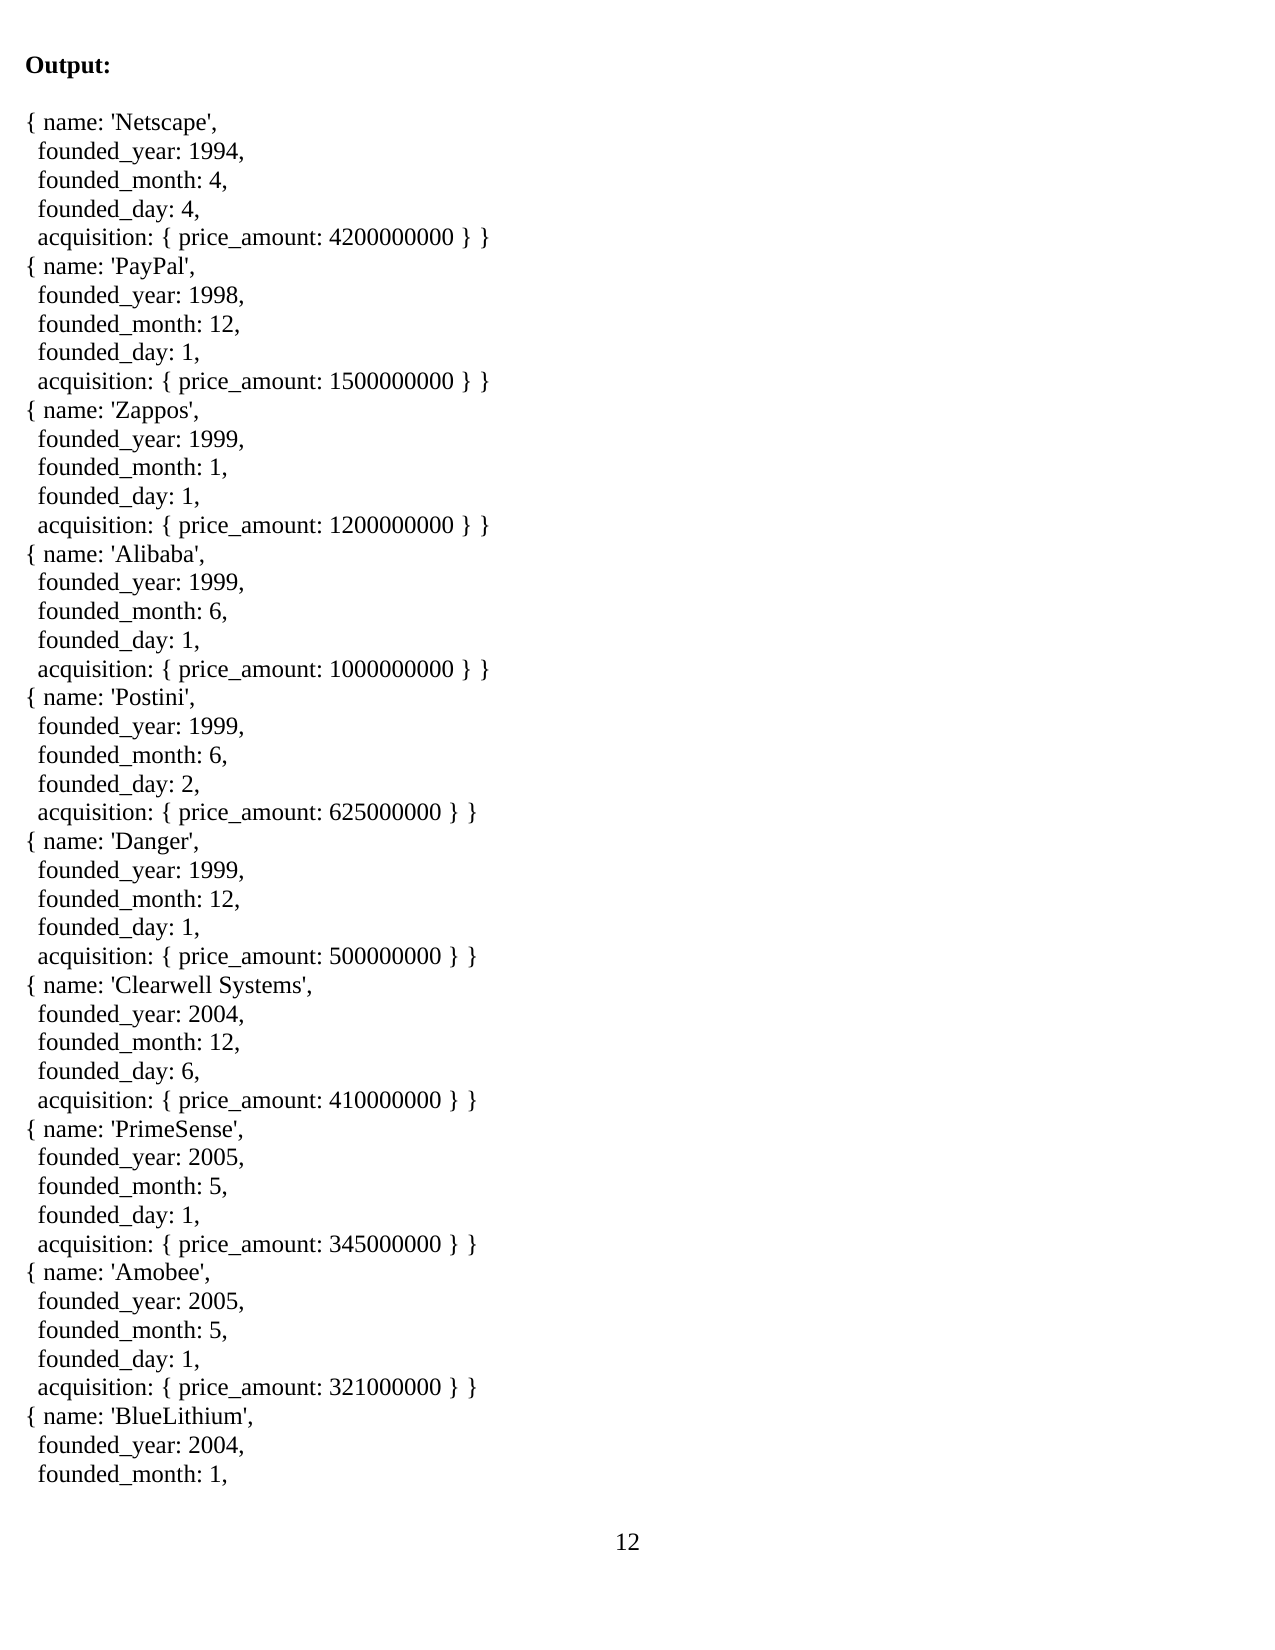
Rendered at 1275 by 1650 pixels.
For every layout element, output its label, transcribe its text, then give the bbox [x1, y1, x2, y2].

text founded_day: 1, [25, 625, 1230, 654]
text founded_month: 5, [25, 1315, 1230, 1344]
text founded_day: 1, [25, 1344, 1230, 1372]
text founded_day: 6, [25, 1056, 1230, 1085]
text acquisition: { price_amount: 1000000000 } } [25, 654, 1230, 682]
text { name: 'BlueLithium', [25, 1401, 1230, 1430]
text founded_year: 2004, [25, 1430, 1230, 1459]
text founded_day: 1, [25, 912, 1230, 941]
text founded_year: 1994, [25, 136, 1230, 165]
text Output: [25, 50, 1230, 79]
text acquisition: { price_amount: 1500000000 } } [25, 366, 1230, 395]
text { name: 'Danger', [25, 826, 1230, 855]
text { name: 'Alibaba', [25, 539, 1230, 567]
text founded_year: 2004, [25, 999, 1230, 1027]
text acquisition: { price_amount: 4200000000 } } [25, 222, 1230, 251]
text founded_month: 1, [25, 452, 1230, 481]
text founded_year: 1998, [25, 280, 1230, 309]
text founded_year: 1999, [25, 424, 1230, 452]
text founded_month: 1, [25, 1459, 1230, 1487]
text founded_month: 6, [25, 740, 1230, 769]
text { name: 'Clearwell Systems', [25, 970, 1230, 999]
text { name: 'Zappos', [25, 395, 1230, 424]
text founded_year: 1999, [25, 567, 1230, 596]
text acquisition: { price_amount: 500000000 } } [25, 941, 1230, 970]
text founded_month: 12, [25, 1027, 1230, 1056]
text founded_day: 1, [25, 337, 1230, 366]
text founded_month: 4, [25, 165, 1230, 194]
text acquisition: { price_amount: 1200000000 } } [25, 510, 1230, 539]
text { name: 'Netscape', [25, 107, 1230, 136]
text founded_year: 1999, [25, 711, 1230, 740]
text acquisition: { price_amount: 410000000 } } [25, 1085, 1230, 1114]
text founded_month: 12, [25, 309, 1230, 337]
text { name: 'PrimeSense', [25, 1114, 1230, 1142]
text { name: 'Postini', [25, 682, 1230, 711]
text founded_month: 6, [25, 596, 1230, 625]
text founded_day: 2, [25, 769, 1230, 797]
text founded_day: 1, [25, 1200, 1230, 1229]
text { name: 'Amobee', [25, 1257, 1230, 1286]
text founded_month: 12, [25, 884, 1230, 912]
text founded_day: 1, [25, 481, 1230, 510]
text founded_day: 4, [25, 194, 1230, 222]
text acquisition: { price_amount: 625000000 } } [25, 797, 1230, 826]
text founded_year: 2005, [25, 1286, 1230, 1315]
text founded_year: 1999, [25, 855, 1230, 884]
text acquisition: { price_amount: 321000000 } } [25, 1372, 1230, 1401]
text founded_year: 2005, [25, 1142, 1230, 1171]
text acquisition: { price_amount: 345000000 } } [25, 1229, 1230, 1257]
text { name: 'PayPal', [25, 251, 1230, 280]
text founded_month: 5, [25, 1171, 1230, 1200]
